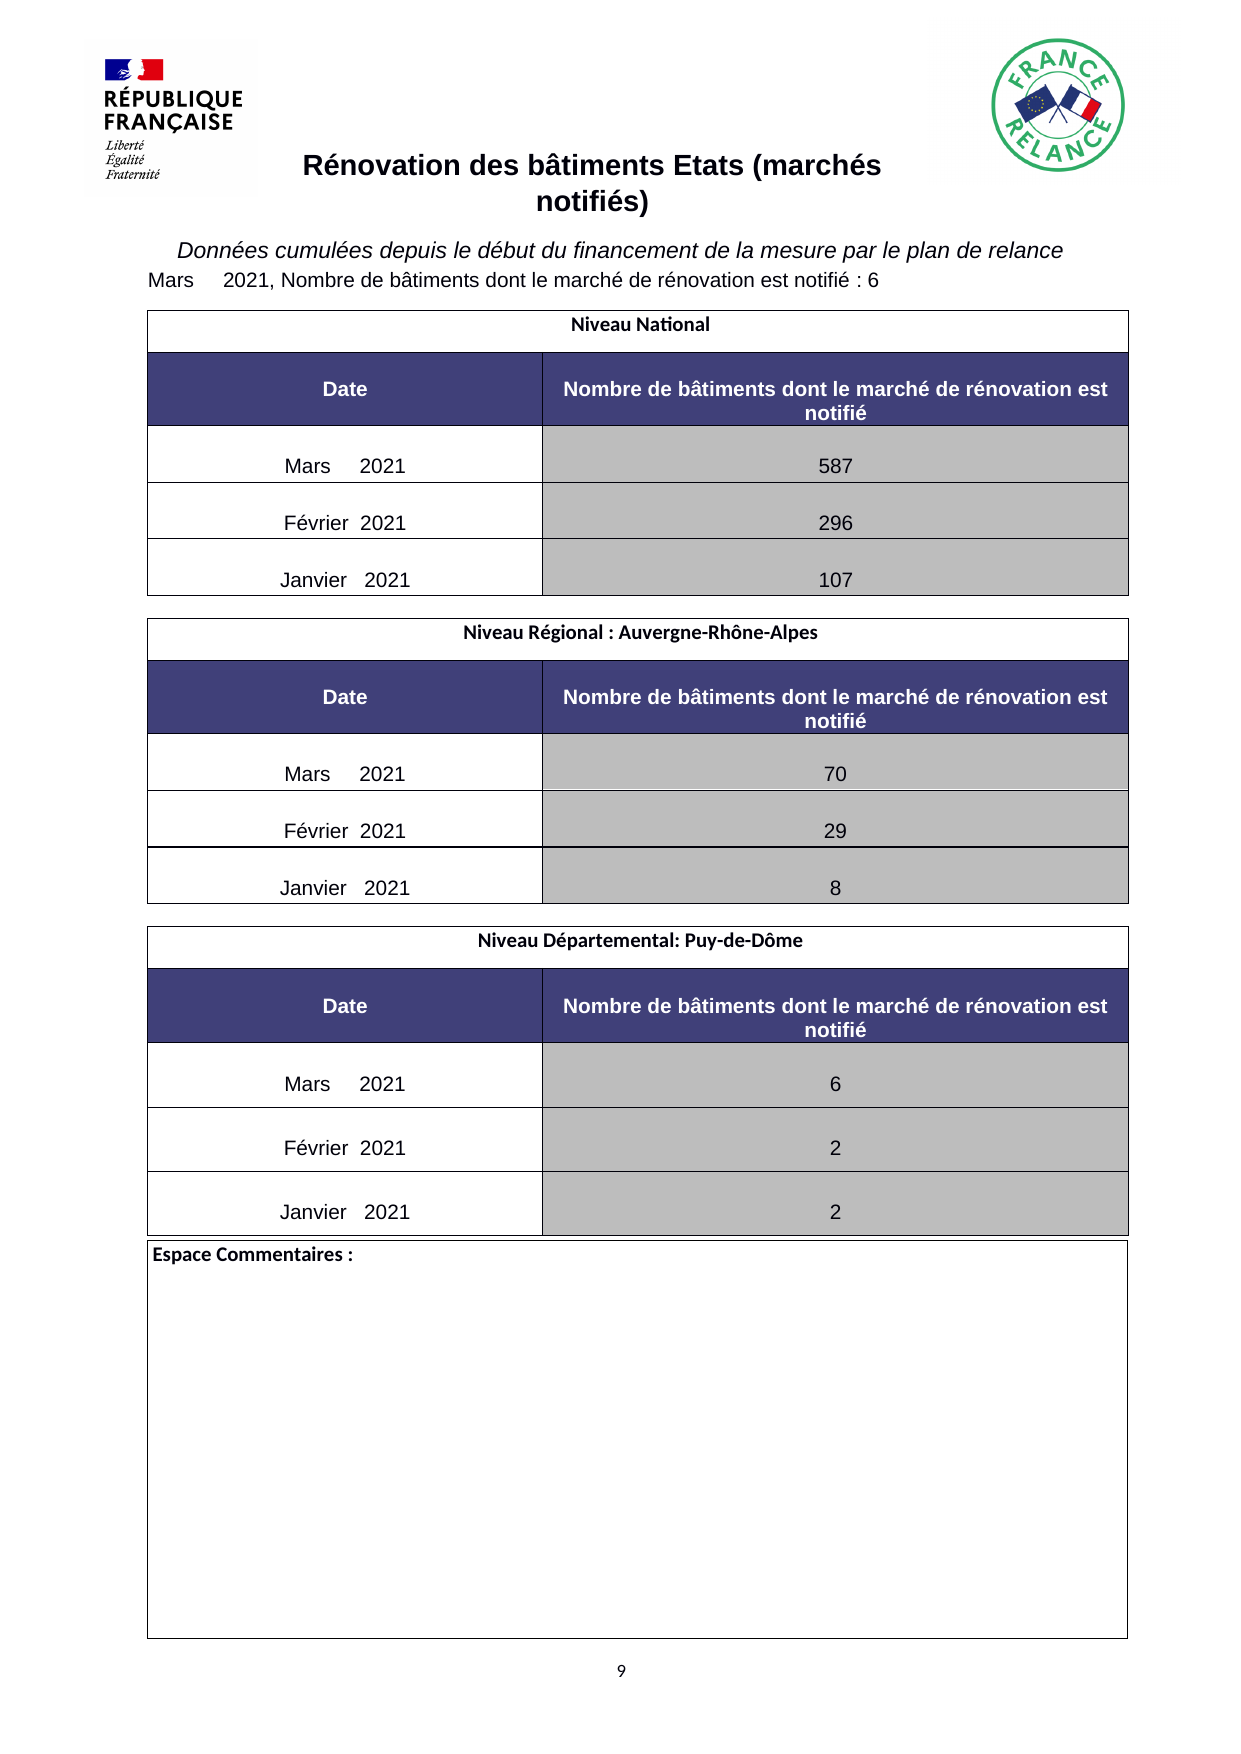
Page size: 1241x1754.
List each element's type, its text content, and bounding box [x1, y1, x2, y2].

table_cell Mars 2021 [148, 426, 542, 482]
table_cell Février 2021 [148, 791, 542, 846]
table_cell 29 [543, 791, 1128, 846]
table_cell 107 [543, 539, 1128, 595]
table_header Niveau Régional : Auvergne-Rhône-Alpes [148, 619, 1128, 660]
table_cell Date [148, 353, 542, 425]
table_cell 70 [543, 734, 1128, 789]
picture [84, 39, 263, 200]
table_header Niveau National [148, 311, 1128, 352]
table_cell Février 2021 [148, 1108, 542, 1171]
text Données cumulées depuis le début du financement de la mesure par le plan de relance [148, 237, 1093, 263]
table_header Niveau Départemental: Puy-de-Dôme [148, 927, 1128, 968]
table_cell 6 [543, 1043, 1128, 1107]
table_cell Date [148, 661, 542, 733]
table_cell Février 2021 [148, 483, 542, 538]
table_cell 8 [543, 848, 1128, 903]
table_cell 2 [543, 1172, 1128, 1235]
table_cell Date [148, 969, 542, 1042]
picture [926, 17, 1189, 185]
table_cell Janvier 2021 [148, 1172, 542, 1235]
text Mars 2021, Nombre de bâtiments dont le marché de rénovation est notifié : 6 [148, 268, 1093, 292]
table_cell Mars 2021 [148, 734, 542, 789]
table_cell Mars 2021 [148, 1043, 542, 1107]
table_cell Nombre de bâtiments dont le marché de rénovation est notifié [543, 353, 1128, 425]
table_cell 587 [543, 426, 1128, 482]
table_cell 296 [543, 483, 1128, 538]
text Rénovation des bâtiments Etats (marchés notifiés) [148, 148, 1093, 217]
text Espace Commentaires : [148, 1241, 1128, 1266]
table_cell Janvier 2021 [148, 848, 542, 903]
table_cell Nombre de bâtiments dont le marché de rénovation est notifié [543, 969, 1128, 1042]
text 9 [0, 1659, 1238, 1682]
table_cell 2 [543, 1108, 1128, 1171]
table_cell Nombre de bâtiments dont le marché de rénovation est notifié [543, 661, 1128, 733]
table_cell Janvier 2021 [148, 539, 542, 595]
